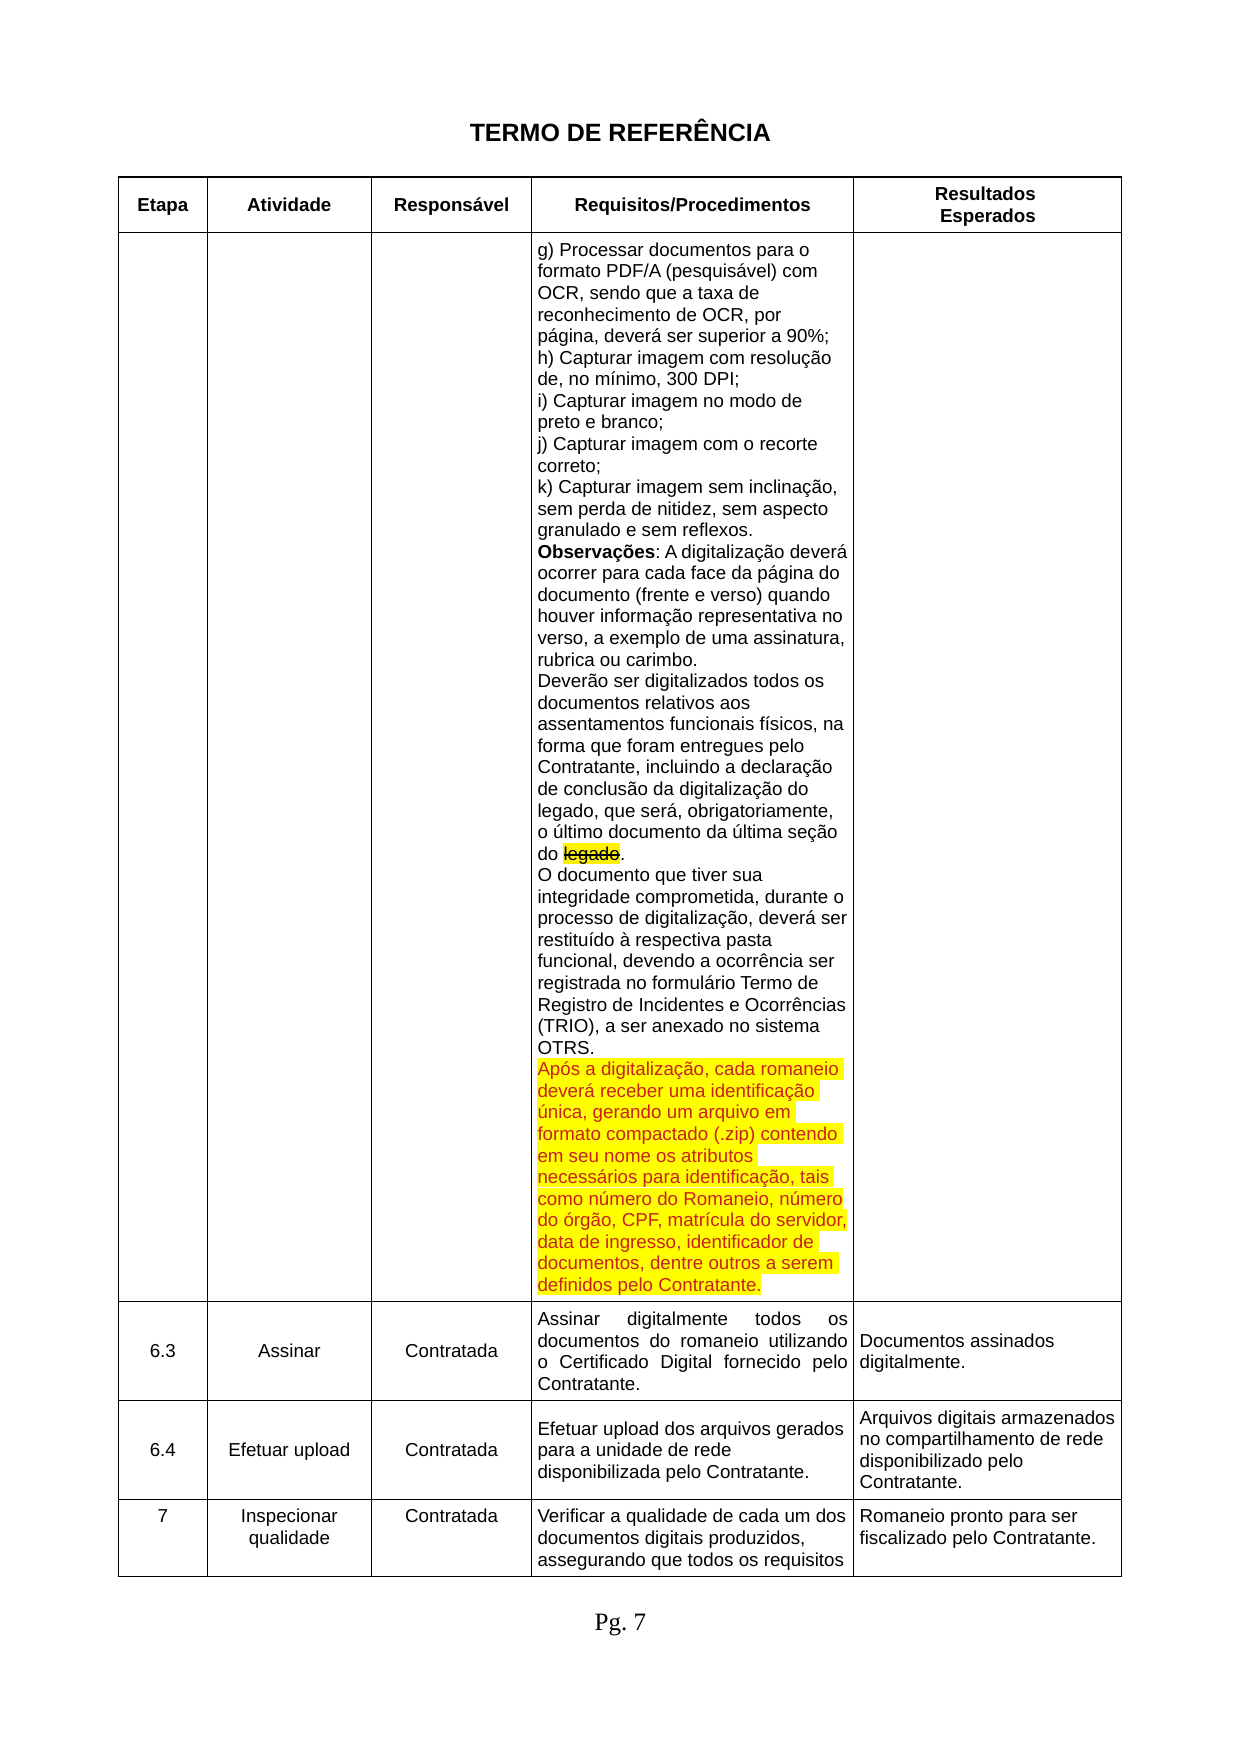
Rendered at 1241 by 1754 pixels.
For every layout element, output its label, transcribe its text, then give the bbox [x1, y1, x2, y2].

table_cell 7 [119, 1500, 207, 1576]
table_cell Assinar digitalmente todos os documentos do romaneio utilizando o Certificado Digital fornecido pelo Contratante. [532, 1302, 853, 1400]
table_cell Documentos assinados digitalmente. [854, 1302, 1121, 1400]
table_cell Verificar a qualidade de cada um dos documentos digitais produzidos, assegurando que todos os requisitos [532, 1500, 853, 1576]
table_cell Inspecionar qualidade [208, 1500, 371, 1576]
table_cell Efetuar upload [208, 1401, 371, 1498]
table_cell g) Processar documentos para o formato PDF/A (pesquisável) com OCR, sendo que a taxa de reconhecimento de OCR, por página, deverá ser superior a 90%; h) Capturar imagem com resolução de, no mínimo, 300 DPI; i) Capturar imagem no modo de preto e branco; j) Capturar imagem com o recorte correto; k) Capturar imagem sem inclinação, sem perda de nitidez, sem aspecto granulado e sem reflexos. Observações: A digitalização deverá ocorrer para cada face da página do documento (frente e verso) quando houver informação representativa no verso, a exemplo de uma assinatura, rubrica ou carimbo. Deverão ser digitalizados todos os documentos relativos aos assentamentos funcionais físicos, na forma que foram entregues pelo Contratante, incluindo a declaração de conclusão da digitalização do legado, que será, obrigatoriamente, o último documento da última seção do legado. O documento que tiver sua integridade comprometida, durante o processo de digitalização, deverá ser restituído à respectiva pasta funcional, devendo a ocorrência ser registrada no formulário Termo de Registro de Incidentes e Ocorrências (TRIO), a ser anexado no sistema OTRS. Após a digitalização, cada romaneio deverá receber uma identificação única, gerando um arquivo em formato compactado (.zip) contendo em seu nome os atributos necessários para identificação, tais como número do Romaneio, número do órgão, CPF, matrícula do servidor, data de ingresso, identificador de documentos, dentre outros a serem definidos pelo Contratante. [532, 233, 853, 1301]
table_cell [854, 233, 1121, 1301]
table_header Resultados Esperados [854, 178, 1121, 232]
table_cell 6.3 [119, 1302, 207, 1400]
table_cell Arquivos digitais armazenados no compartilhamento de rede disponibilizado pelo Contratante. [854, 1401, 1121, 1498]
table_header Responsável [372, 178, 531, 232]
table_cell [208, 233, 371, 1301]
table_header Requisitos/Procedimentos [532, 178, 853, 232]
table_header Etapa [119, 178, 207, 232]
table_cell [372, 233, 531, 1301]
table_cell 6.4 [119, 1401, 207, 1498]
table_cell Contratada [372, 1302, 531, 1400]
table_cell Contratada [372, 1401, 531, 1498]
table_cell [119, 233, 207, 1301]
table_cell Romaneio pronto para ser fiscalizado pelo Contratante. [854, 1500, 1121, 1576]
table_header Atividade [208, 178, 371, 232]
table_cell Efetuar upload dos arquivos gerados para a unidade de rede disponibilizada pelo Contratante. [532, 1401, 853, 1498]
table_cell Contratada [372, 1500, 531, 1576]
table_cell Assinar [208, 1302, 371, 1400]
